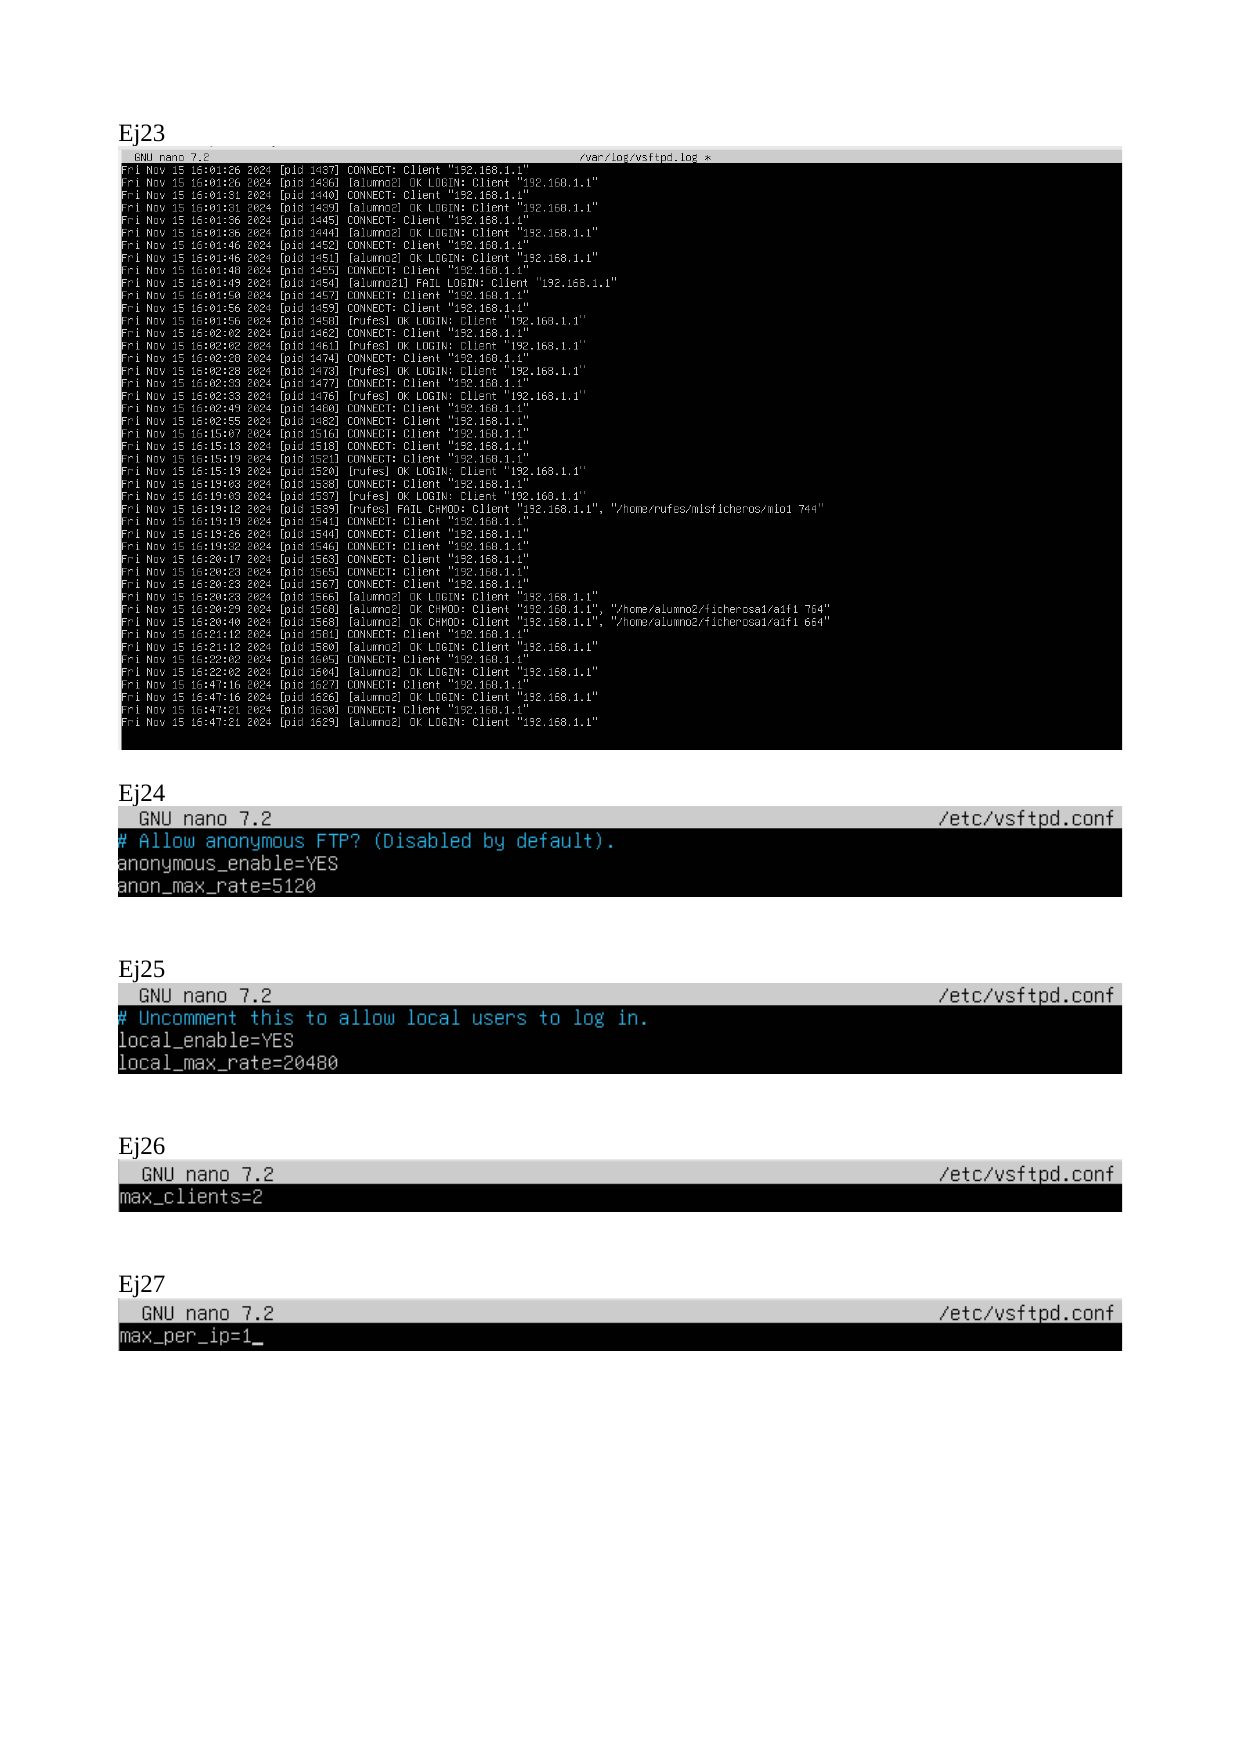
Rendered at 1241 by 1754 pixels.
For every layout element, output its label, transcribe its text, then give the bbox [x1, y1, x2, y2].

picture [118, 1159, 1123, 1212]
picture [118, 806, 1123, 897]
picture [118, 1298, 1123, 1351]
text Ej24 [118, 778, 1122, 806]
text Ej27 [118, 1269, 1122, 1298]
picture [118, 146, 1123, 750]
text Ej23 [118, 118, 1122, 146]
picture [118, 983, 1123, 1074]
text Ej25 [118, 954, 1122, 983]
text Ej26 [118, 1131, 1122, 1159]
